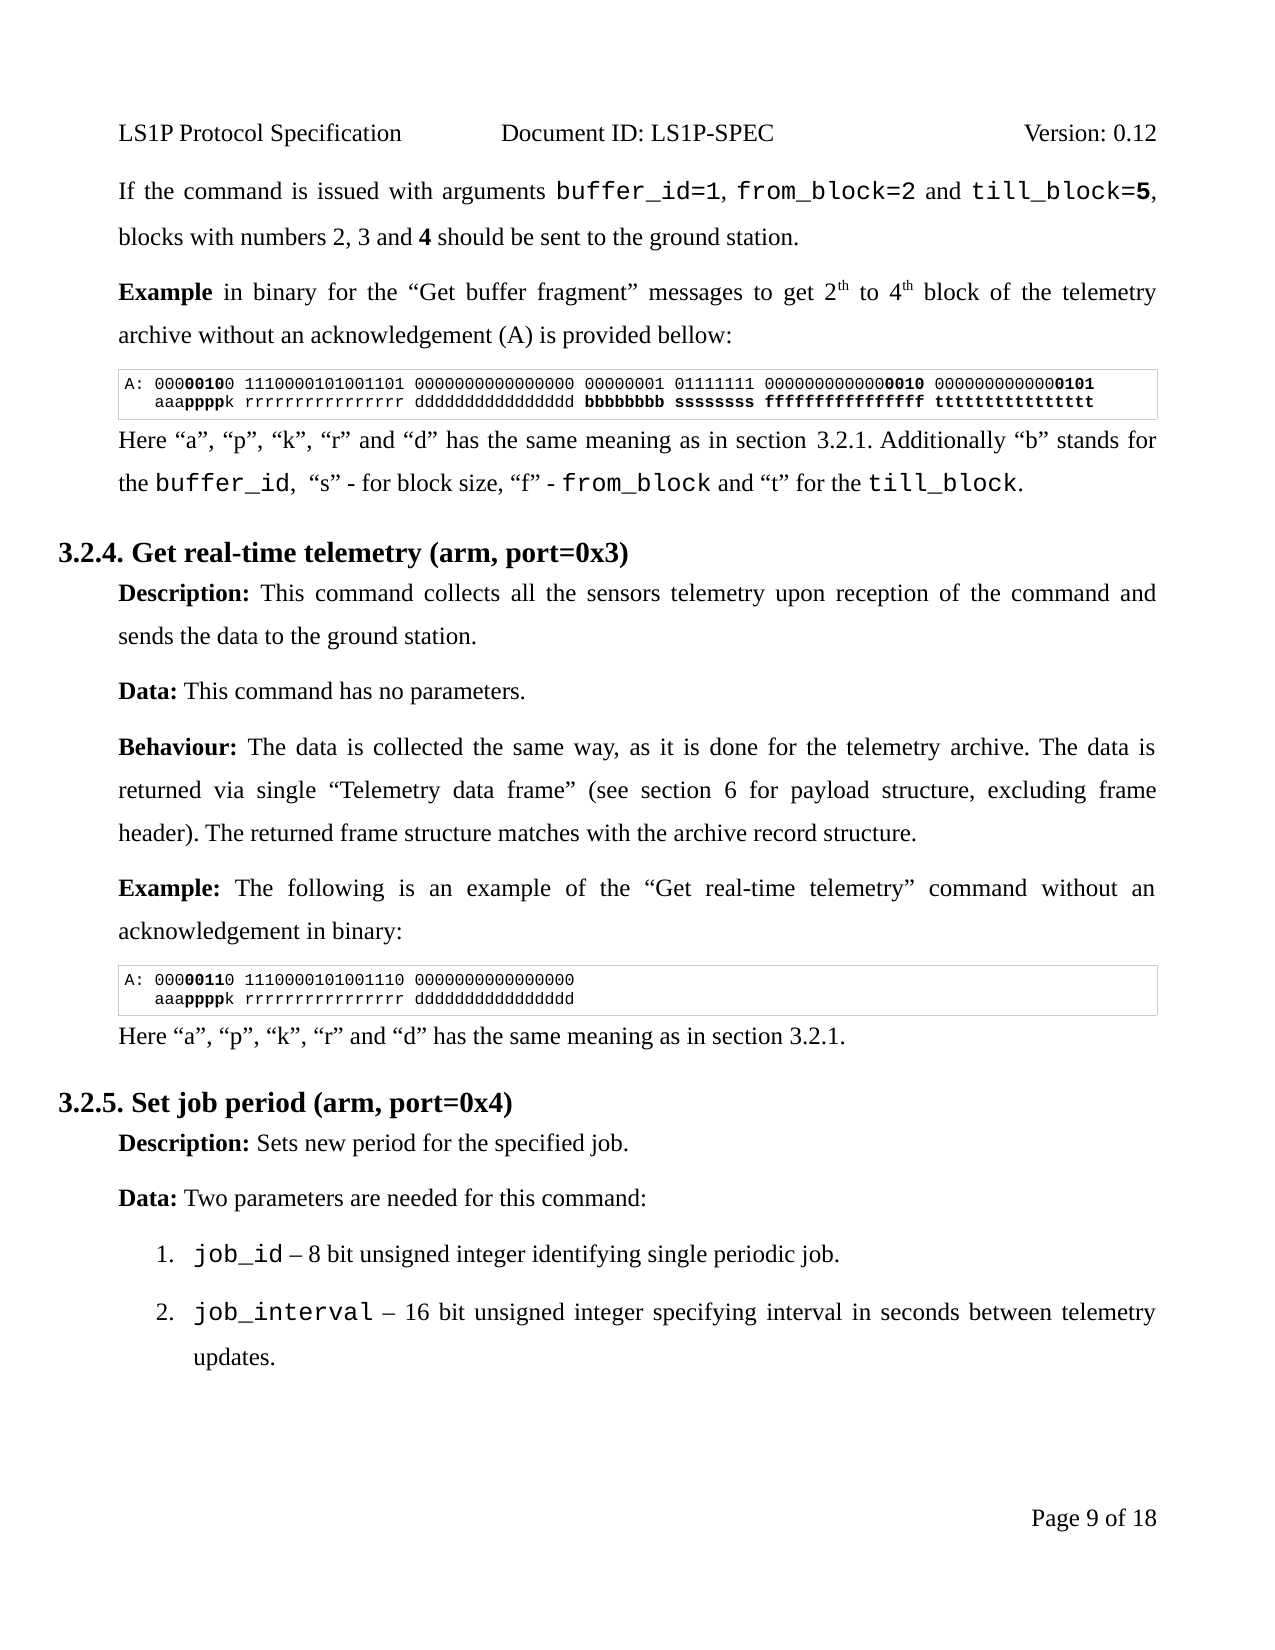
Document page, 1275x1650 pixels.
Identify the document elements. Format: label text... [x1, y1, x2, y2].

list job_id – 8 bit unsigned integer identifying single periodic job. [156, 1239, 1157, 1269]
text A: 00000110 1110000101001110 0000000000000000 [119, 966, 1157, 984]
text aaappppk rrrrrrrrrrrrrrrr dddddddddddddddd bbbbbbbb ssssssss ffffffffffffffff tttttttttttttttt [119, 388, 1157, 419]
subtitle Set job period (arm, port=0x4) [58, 1086, 1157, 1119]
subtitle Get real-time telemetry (arm, port=0x3) [58, 536, 1157, 569]
text Data: Two parameters are needed for this command: [118, 1183, 1157, 1212]
text Here “a”, “p”, “k”, “r” and “d” has the same meaning as in section 3.2.1. Additionally “b” stands for the buffer_id, “s” - for block size, “f” - from_block and “t” for the till_block. [118, 425, 1157, 499]
text If the command is issued with arguments buffer_id=1, from_block=2 and till_block=5, blocks with numbers 2, 3 and 4 should be sent to the ground station. [118, 176, 1157, 250]
list job_interval – 16 bit unsigned integer specifying interval in seconds between telemetry updates. [156, 1297, 1157, 1371]
text Description: This command collects all the sensors telemetry upon reception of the command and sends the data to the ground station. [118, 578, 1157, 650]
text Behaviour: The data is collected the same way, as it is done for the telemetry archive. The data is returned via single “Telemetry data frame” (see section 6 for payload structure, excluding frame header). The returned frame structure matches with the archive record structure. [118, 732, 1157, 847]
text Example: The following is an example of the “Get real-time telemetry” command without an acknowledgement in binary: [118, 873, 1157, 945]
text Data: This command has no parameters. [118, 676, 1157, 705]
text Example in binary for the “Get buffer fragment” messages to get 2th to 4th block of the telemetry archive without an acknowledgement (A) is provided bellow: [118, 277, 1157, 349]
text Here “a”, “p”, “k”, “r” and “d” has the same meaning as in section 3.2.1. [118, 1021, 1157, 1050]
text aaappppk rrrrrrrrrrrrrrrr dddddddddddddddd [119, 984, 1157, 1015]
text Description: Sets new period for the specified job. [118, 1128, 1157, 1157]
text A: 00000100 1110000101001101 0000000000000000 00000001 01111111 0000000000000010 0000000000000101 [119, 370, 1157, 388]
